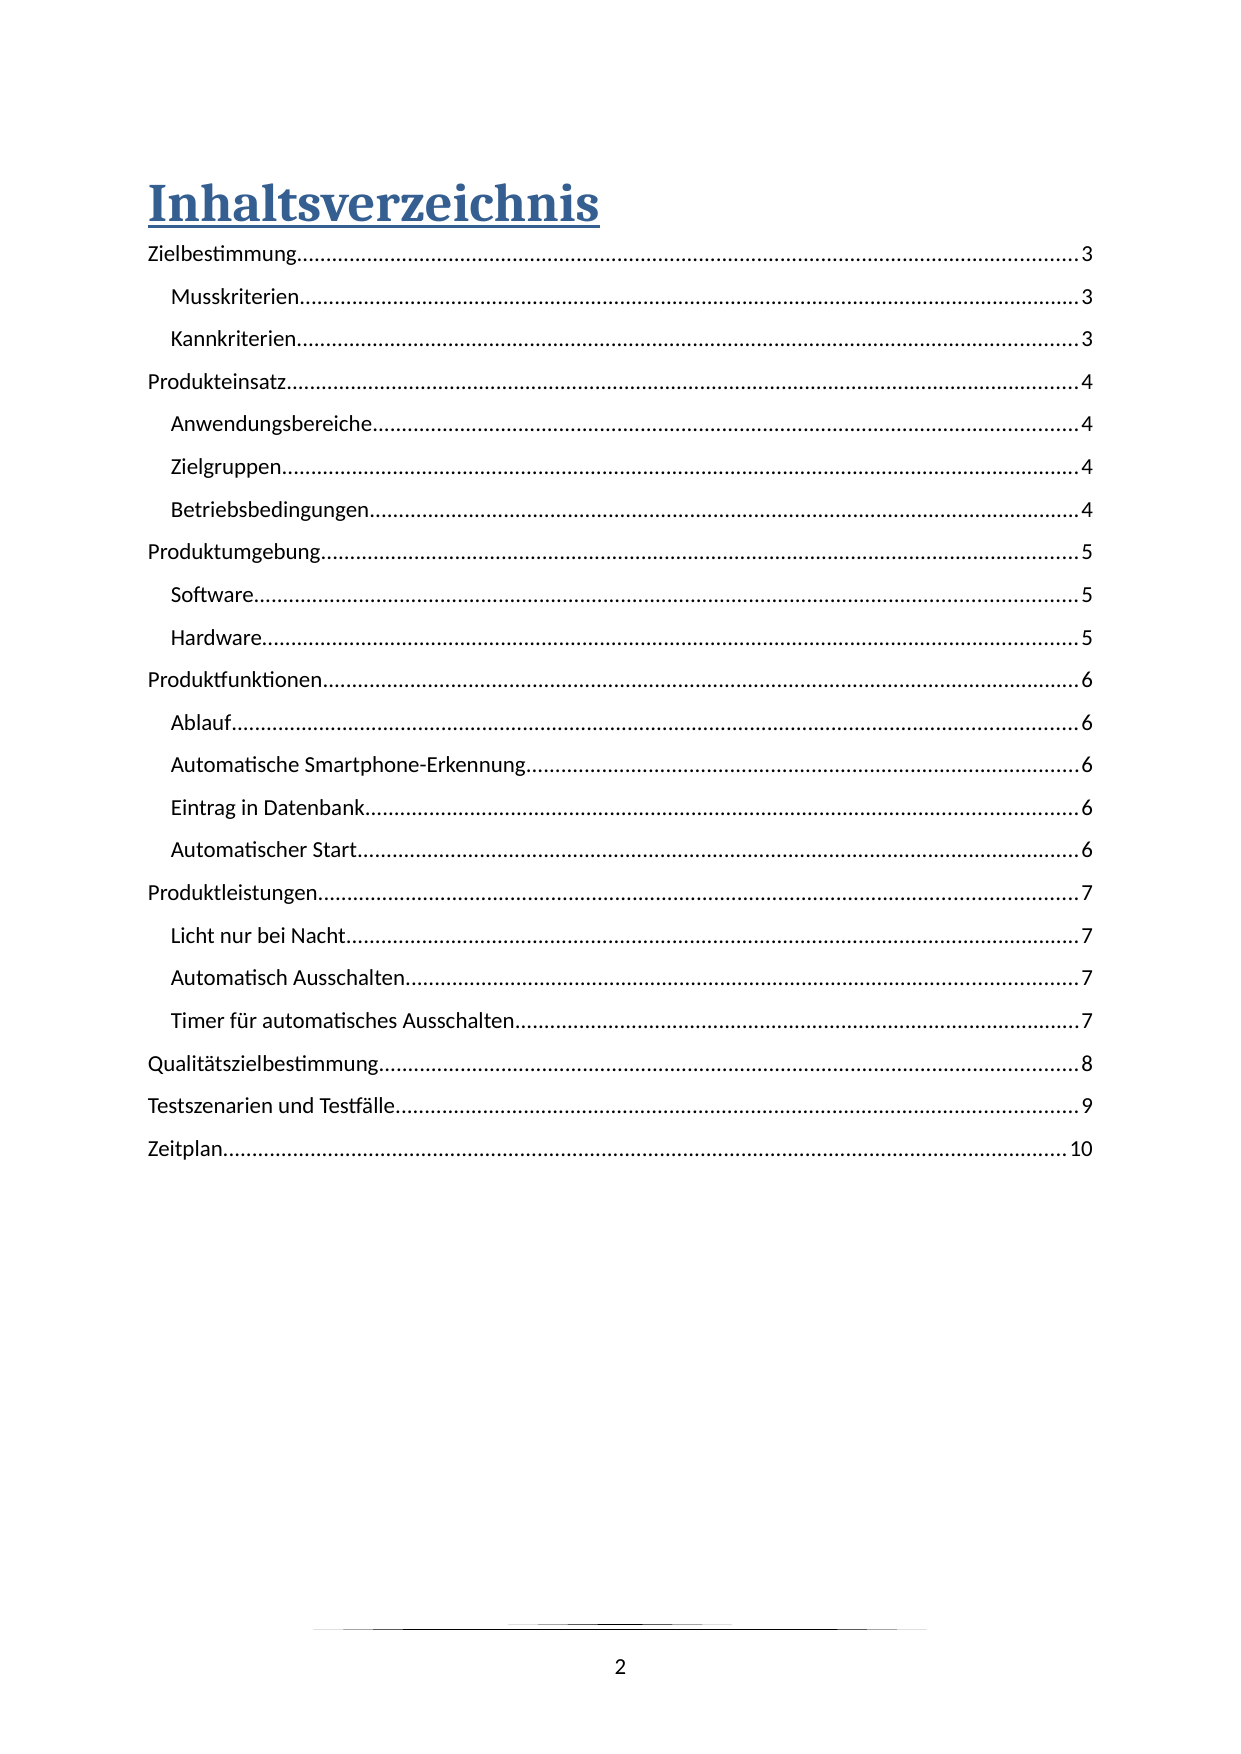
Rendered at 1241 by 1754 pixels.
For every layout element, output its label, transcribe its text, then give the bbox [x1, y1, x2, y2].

text Automatischer Start 6 [171, 836, 1093, 864]
text Produktfunktionen 6 [148, 665, 1093, 693]
text Zielbestimmung 3 [148, 239, 1093, 267]
text Testszenarien und Testfälle 9 [148, 1091, 1093, 1119]
text Ablauf 6 [171, 708, 1093, 736]
subtitle Inhaltsverzeichnis [148, 173, 1093, 235]
text Licht nur bei Nacht 7 [171, 921, 1093, 949]
text Eintrag in Datenbank 6 [171, 793, 1093, 821]
text Automatische Smartphone-Erkennung 6 [171, 750, 1093, 778]
text Zielgruppen 4 [171, 452, 1093, 480]
text Qualitätszielbestimmung 8 [148, 1049, 1093, 1077]
text Hardware 5 [171, 623, 1093, 651]
text Zeitplan 10 [148, 1134, 1093, 1162]
text Produktumgebung 5 [148, 537, 1093, 565]
text Kannkriterien 3 [171, 324, 1093, 352]
text Timer für automatisches Ausschalten 7 [171, 1006, 1093, 1034]
text Produkteinsatz 4 [148, 367, 1093, 395]
text Software 5 [171, 580, 1093, 608]
text Produktleistungen 7 [148, 878, 1093, 906]
text Betriebsbedingungen 4 [171, 495, 1093, 523]
text Automatisch Ausschalten 7 [171, 963, 1093, 991]
text Anwendungsbereiche 4 [171, 409, 1093, 438]
text Musskriterien 3 [171, 282, 1093, 310]
